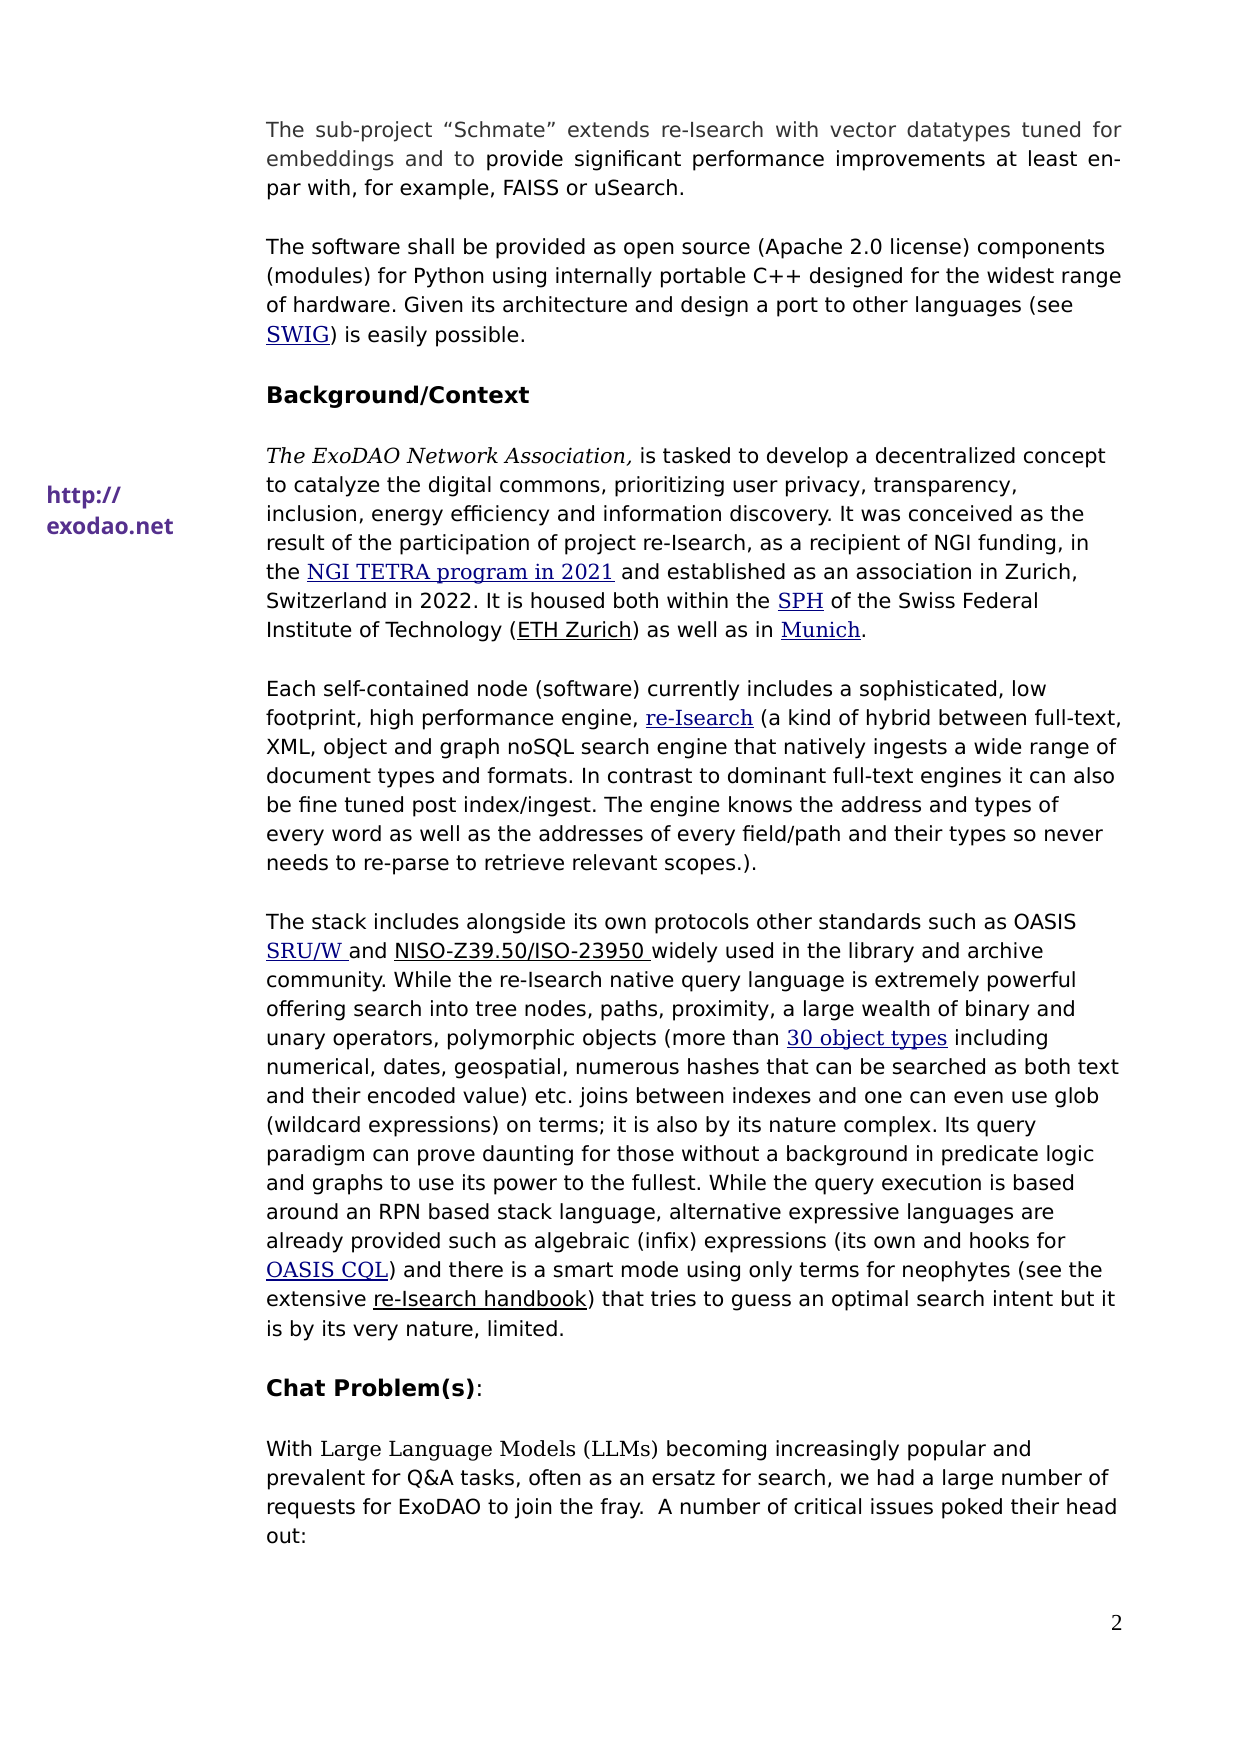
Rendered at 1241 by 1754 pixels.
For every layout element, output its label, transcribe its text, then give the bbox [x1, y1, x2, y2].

text The ExoDAO Network Association, is tasked to develop a decentralized concept to catalyze the digital commons, prioritizing user privacy, transparency, inclusion, energy efficiency and information discovery. It was conceived as the result of the participation of project re-Isearch, as a recipient of NGI funding, in the NGI TETRA program in 2021 and established as an association in Zurich, Switzerland in 2022. It is housed both within the SPH of the Swiss Federal Institute of Technology (ETH Zurich) as well as in Munich. [266, 444, 1122, 642]
text The stack includes alongside its own protocols other standards such as OASIS SRU/W and NISO-Z39.50/ISO-23950 widely used in the library and archive community. While the re-Isearch native query language is extremely powerful offering search into tree nodes, paths, proximity, a large wealth of binary and unary operators, polymorphic objects (more than 30 object types including numerical, dates, geospatial, numerous hashes that can be searched as both text and their encoded value) etc. joins between indexes and one can even use glob (wildcard expressions) on terms; it is also by its nature complex. Its query paradigm can prove daunting for those without a background in predicate logic and graphs to use its power to the fullest. While the query execution is based around an RPN based stack language, alternative expressive languages are already provided such as algebraic (infix) expressions (its own and hooks for OASIS CQL) and there is a smart mode using only terms for neophytes (see the extensive re-Isearch handbook) that tries to guess an optimal search intent but it is by its very nature, limited. [266, 910, 1122, 1341]
text The software shall be provided as open source (Apache 2.0 license) components (modules) for Python using internally portable C++ designed for the widest range of hardware. Given its architecture and design a port to other languages (see SWIG) is easily possible. [266, 235, 1122, 348]
text Background/Context [266, 382, 1122, 409]
text Chat Problem(s): [266, 1375, 1122, 1402]
text With Large Language Models (LLMs) becoming increasingly popular and prevalent for Q&A tasks, often as an ersatz for search, we had a large number of requests for ExoDAO to join the fray. A number of critical issues poked their head out: [266, 1437, 1122, 1548]
text The sub-project “Schmate” extends re-Isearch with vector datatypes tuned for embeddings and to provide significant performance improvements at least en-par with, for example, FAISS or uSearch. [266, 118, 1122, 201]
text Each self-contained node (software) currently includes a sophisticated, low footprint, high performance engine, re-Isearch (a kind of hybrid between full-text, XML, object and graph noSQL search engine that natively ingests a wide range of document types and formats. In contrast to dominant full-text engines it can also be fine tuned post index/ingest. The engine knows the address and types of every word as well as the addresses of every field/path and their types so never needs to re-parse to retrieve relevant scopes.). [266, 677, 1122, 875]
